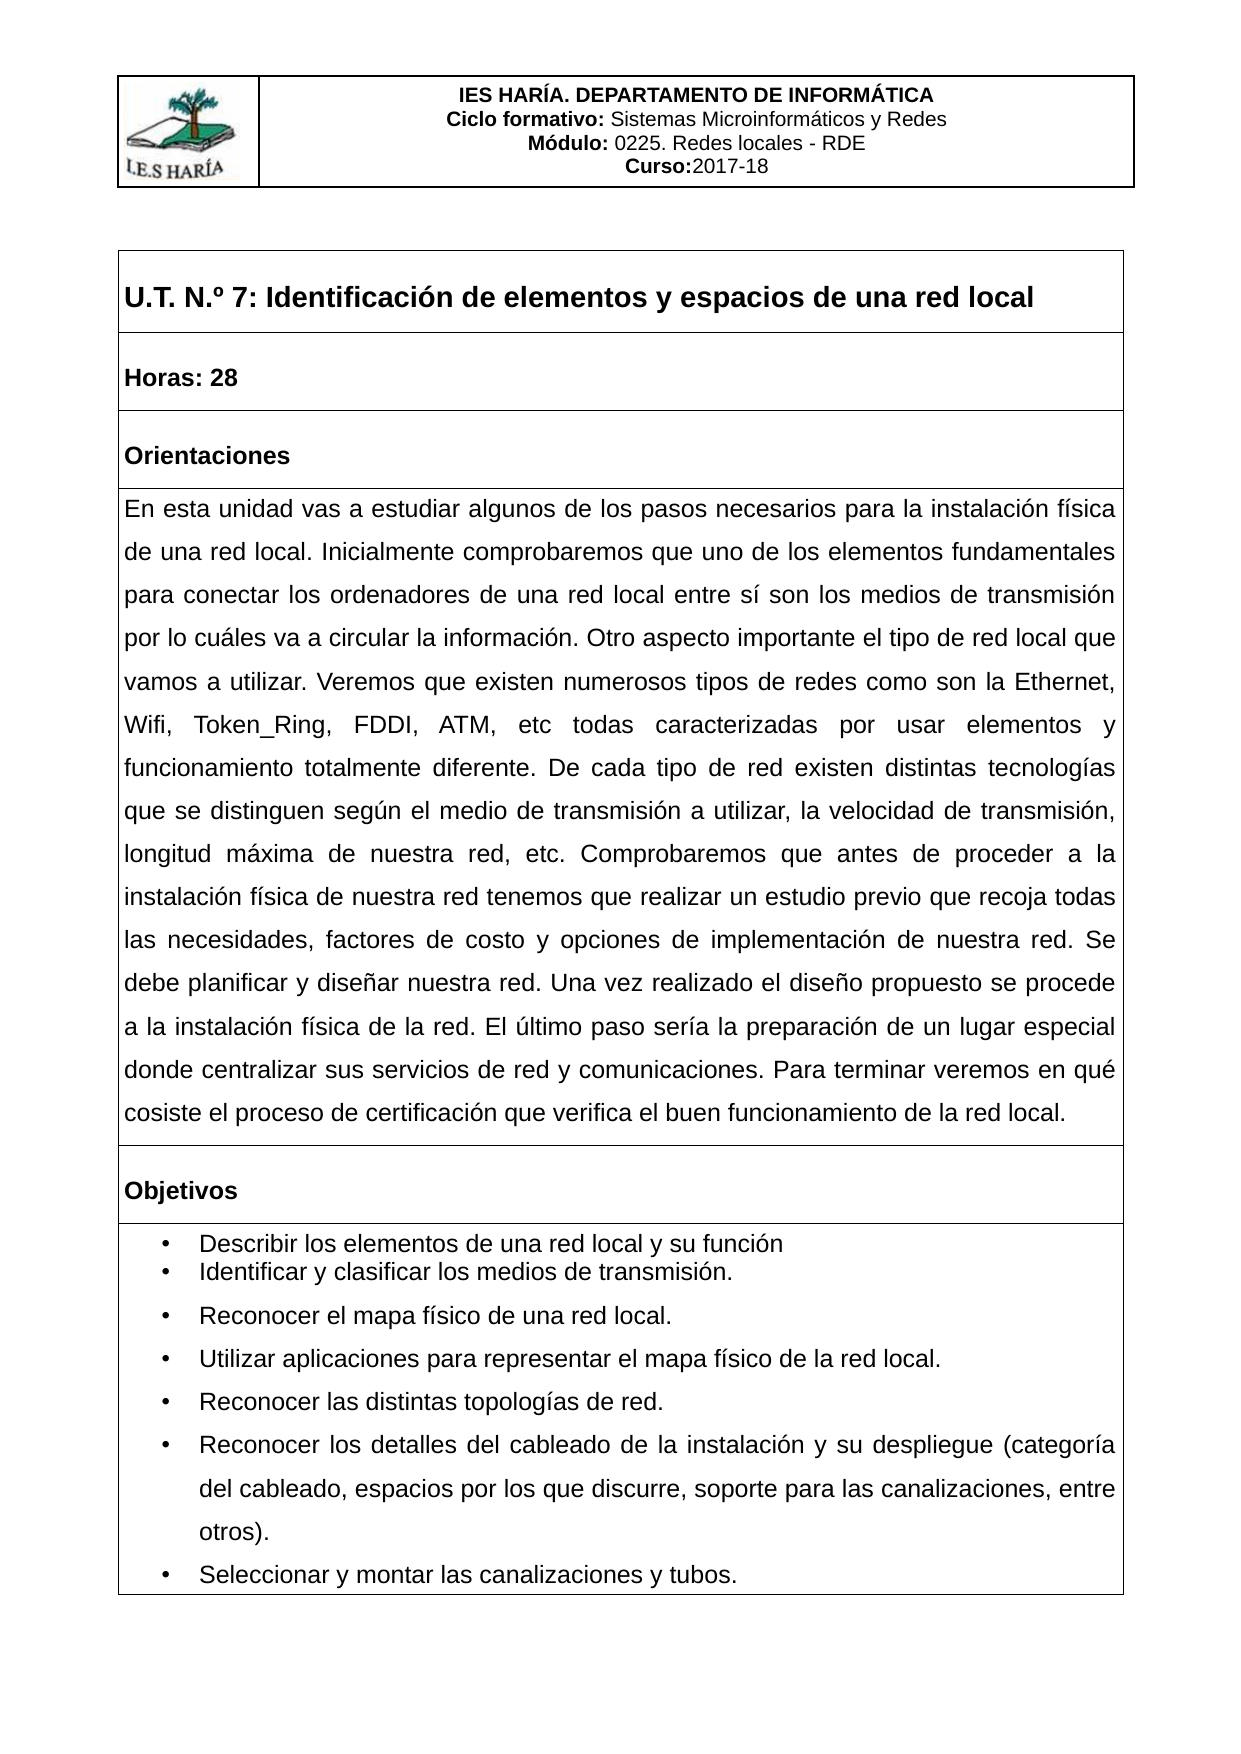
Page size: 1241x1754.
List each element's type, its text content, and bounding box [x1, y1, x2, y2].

table_cell Orientaciones [119, 411, 1123, 488]
table_cell En esta unidad vas a estudiar algunos de los pasos necesarios para la instalación física de una red local. Inicialmente comprobaremos que uno de los elementos fundamentales para conectar los ordenadores de una red local entre sí son los medios de transmisión por lo cuáles va a circular la información. Otro aspecto importante el tipo de red local que vamos a utilizar. Veremos que existen numerosos tipos de redes como son la Ethernet, Wifi, Token_Ring, FDDI, ATM, etc todas caracterizadas por usar elementos y funcionamiento totalmente diferente. De cada tipo de red existen distintas tecnologías que se distinguen según el medio de transmisión a utilizar, la velocidad de transmisión, longitud máxima de nuestra red, etc. Comprobaremos que antes de proceder a la instalación física de nuestra red tenemos que realizar un estudio previo que recoja todas las necesidades, factores de costo y opciones de implementación de nuestra red. Se debe planificar y diseñar nuestra red. Una vez realizado el diseño propuesto se procede a la instalación física de la red. El último paso sería la preparación de un lugar especial donde centralizar sus servicios de red y comunicaciones. Para terminar veremos en qué cosiste el proceso de certificación que verifica el buen funcionamiento de la red local. [119, 489, 1123, 1145]
table_cell Horas: 28 [119, 333, 1123, 410]
table_cell Objetivos [119, 1146, 1123, 1223]
table_cell Describir los elementos de una red local y su función Identificar y clasificar los medios de transmisión. Reconocer el mapa físico de una red local. Utilizar aplicaciones para representar el mapa físico de la red local. Reconocer las distintas topologías de red. Reconocer los detalles del cableado de la instalación y su despliegue (categoría del cableado, espacios por los que discurre, soporte para las canalizaciones, entre otros). Seleccionar y montar las canalizaciones y tubos. Montar conectores sobre cables (cobre y fibra) de red. Montar los armarios de comunicaciones y sus accesorios. Montar y conectar las tomas de usuario y paneles de parcheo. Montar los equipos de conmutación en los armarios de comunicaciones. Conectar los equipos de conmutación a los paneles de parcheo. Etiquetar los cables y tomas de usuario Probar las líneas de comunicación entre las tomas de usuario y paneles de parcheo. Verificar la conectividad de la instalación Trabajar con la calidad y seguridad requeridas. Certificar los distintos elementos de las redes locales siguiendo la normativa vigente. [119, 1224, 1123, 1594]
table_header U.T. N.º 7: Identificación de elementos y espacios de una red local [119, 251, 1123, 332]
picture [123, 82, 241, 180]
